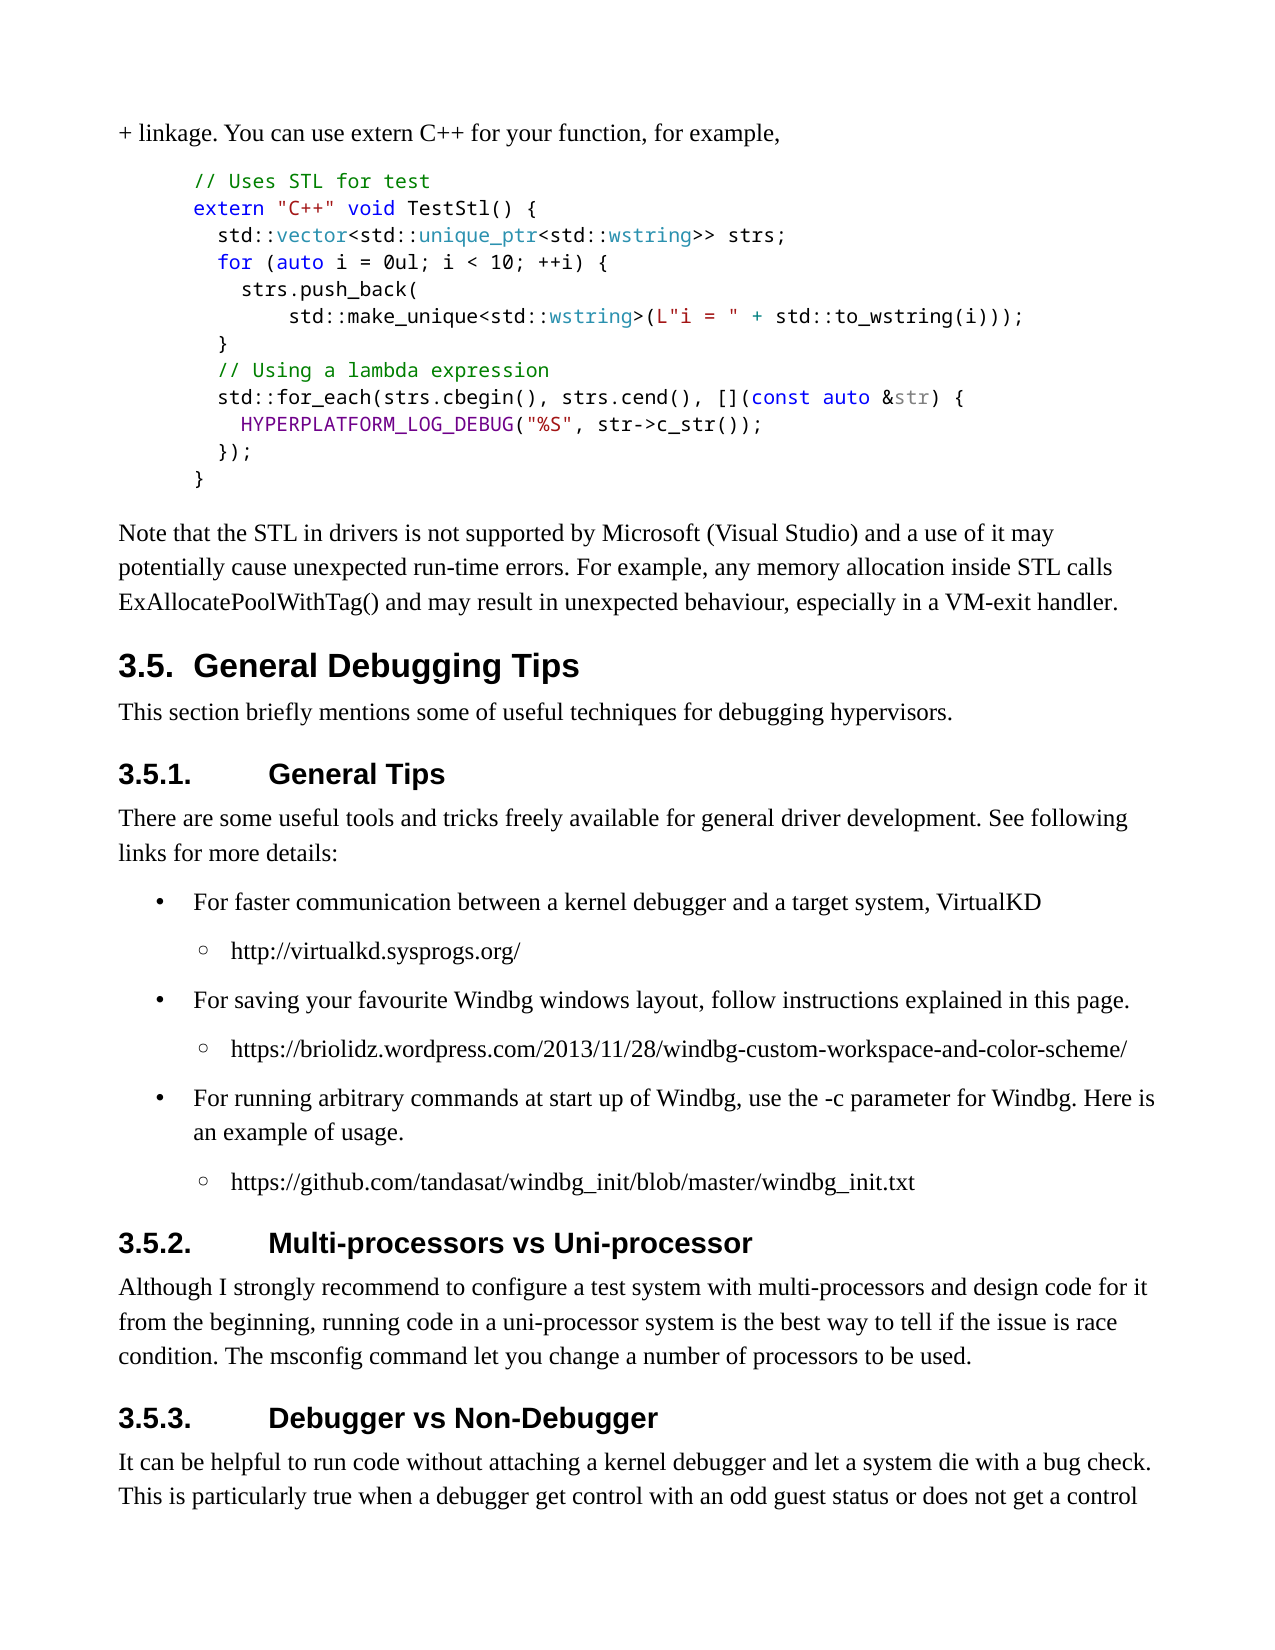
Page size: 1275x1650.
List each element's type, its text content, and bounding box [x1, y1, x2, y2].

subtitle General Debugging Tips [118, 646, 1157, 685]
text HYPERPLATFORM_LOG_DEBUG("%S", str->c_str()); [193, 410, 1157, 437]
text // Using a lambda expression [193, 356, 1157, 383]
list For saving your favourite Windbg windows layout, follow instructions explained in this page. [156, 985, 1157, 1014]
text There are some useful tools and tricks freely available for general driver development. See following links for more details: [118, 803, 1157, 866]
text + linkage. You can use extern C++ for your function, for example, [118, 118, 1157, 147]
text Although I strongly recommend to configure a test system with multi-processors and design code for it from the beginning, running code in a uni-processor system is the best way to tell if the issue is race condition. The msconfig command let you change a number of processors to be used. [118, 1272, 1157, 1370]
text // Uses STL for test [193, 167, 1157, 194]
list http://virtualkd.sysprogs.org/ [193, 936, 1157, 964]
subtitle General Tips [118, 757, 1157, 791]
text extern "C++" void TestStl() { [193, 194, 1157, 221]
text It can be helpful to run code without attaching a kernel debugger and let a system die with a bug check. This is particularly true when a debugger get control with an odd guest status or does not get a control [118, 1447, 1157, 1510]
text std::for_each(strs.cbegin(), strs.cend(), [](const auto &str) { [193, 383, 1157, 410]
text This section briefly mentions some of useful techniques for debugging hypervisors. [118, 697, 1157, 726]
text strs.push_back( [193, 275, 1157, 302]
subtitle Multi-processors vs Uni-processor [118, 1226, 1157, 1260]
text } [193, 329, 1157, 356]
text } [193, 464, 1157, 491]
list https://briolidz.wordpress.com/2013/11/28/windbg-custom-workspace-and-color-scheme/ [193, 1034, 1157, 1063]
list https://github.com/tandasat/windbg_init/blob/master/windbg_init.txt [193, 1167, 1157, 1195]
text Note that the STL in drivers is not supported by Microsoft (Visual Studio) and a use of it may potentially cause unexpected run-time errors. For example, any memory allocation inside STL calls ExAllocatePoolWithTag() and may result in unexpected behaviour, especially in a VM-exit handler. [118, 518, 1157, 616]
text }); [193, 437, 1157, 464]
text for (auto i = 0ul; i < 10; ++i) { [193, 248, 1157, 275]
list For running arbitrary commands at start up of Windbg, use the -c parameter for Windbg. Here is an example of usage. [156, 1083, 1157, 1146]
text std::vector<std::unique_ptr<std::wstring>> strs; [193, 221, 1157, 248]
text std::make_unique<std::wstring>(L"i = " + std::to_wstring(i))); [193, 302, 1157, 329]
subtitle Debugger vs Non-Debugger [118, 1401, 1157, 1434]
list For faster communication between a kernel debugger and a target system, VirtualKD [156, 887, 1157, 916]
